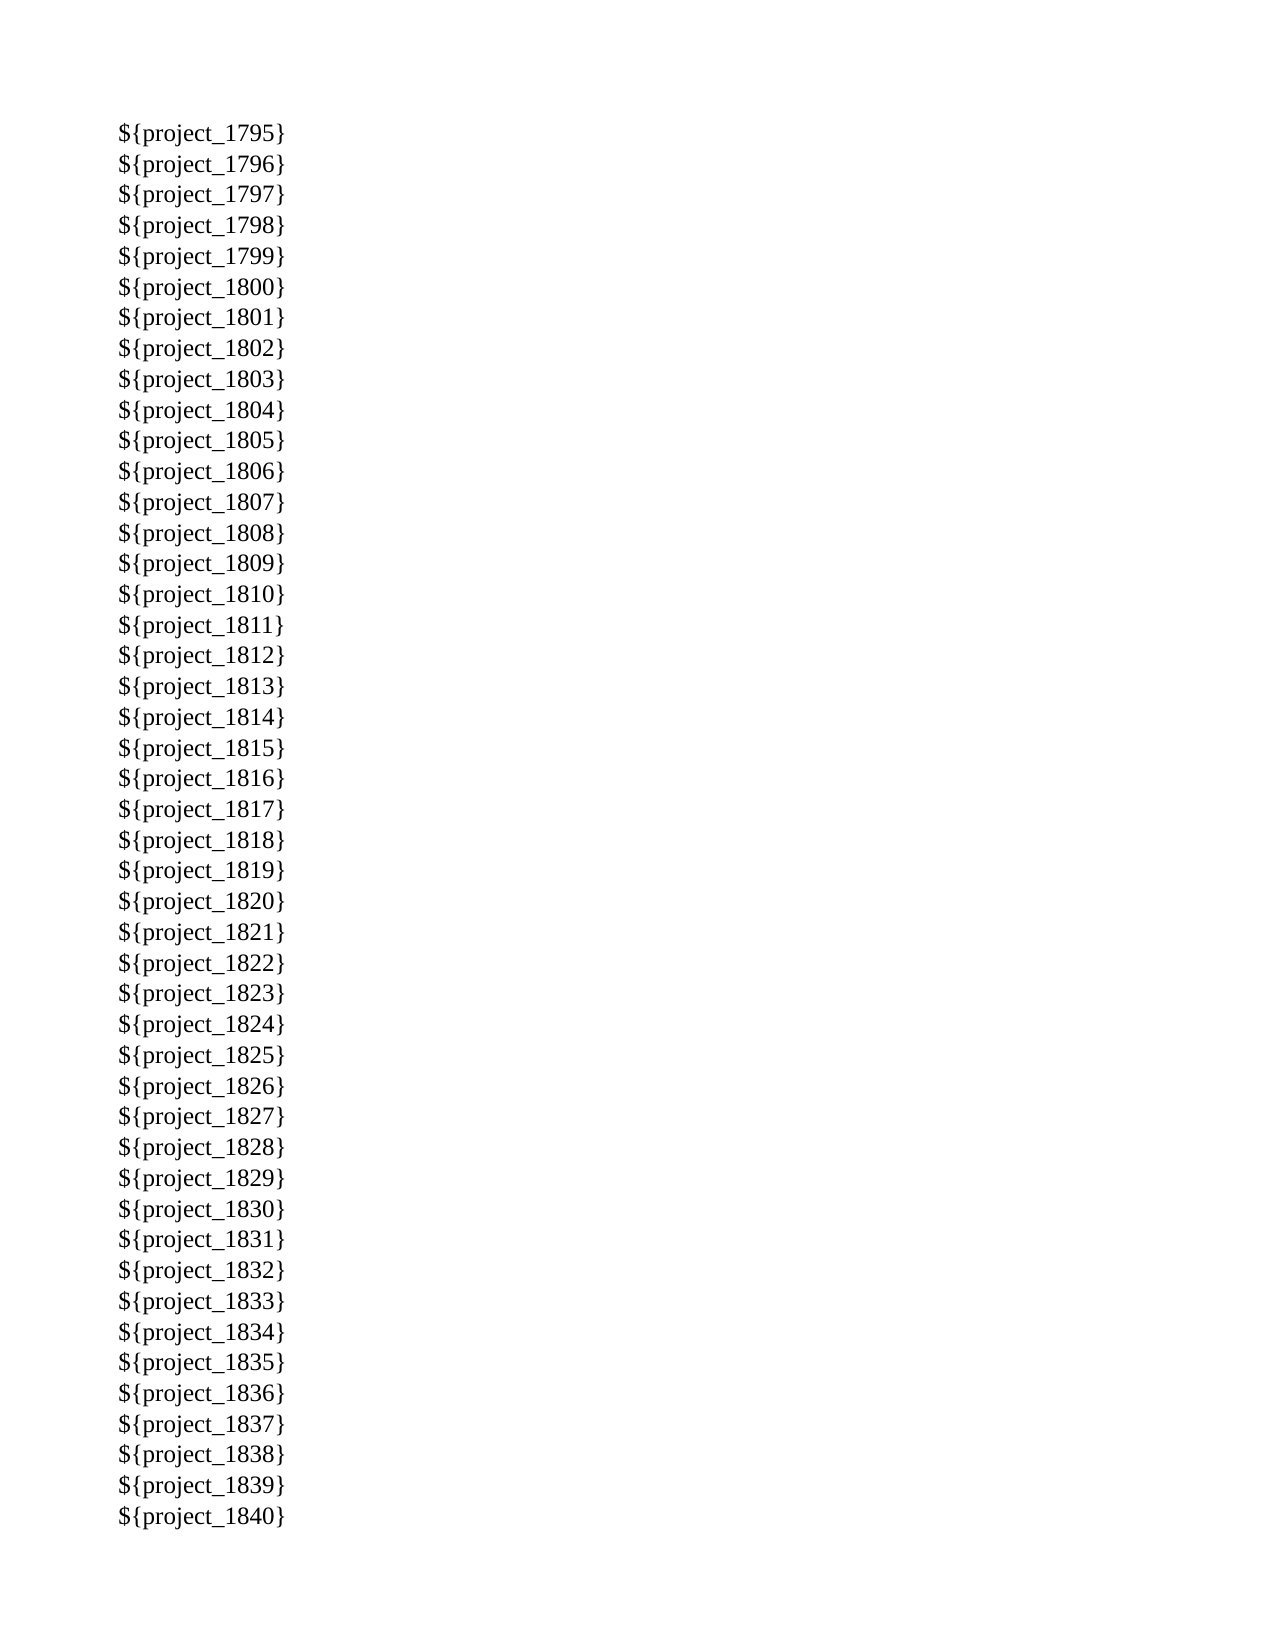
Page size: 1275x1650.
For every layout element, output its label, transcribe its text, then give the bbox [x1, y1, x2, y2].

text ${project_1839} [118, 1470, 1157, 1499]
text ${project_1814} [118, 702, 1157, 731]
text ${project_1838} [118, 1439, 1157, 1468]
text ${project_1834} [118, 1317, 1157, 1345]
text ${project_1799} [118, 241, 1157, 270]
text ${project_1803} [118, 364, 1157, 393]
text ${project_1807} [118, 487, 1157, 516]
text ${project_1804} [118, 395, 1157, 423]
text ${project_1837} [118, 1409, 1157, 1437]
text ${project_1818} [118, 825, 1157, 854]
text ${project_1795} [118, 118, 1157, 147]
text ${project_1796} [118, 149, 1157, 178]
text ${project_1809} [118, 548, 1157, 577]
text ${project_1822} [118, 948, 1157, 977]
text ${project_1820} [118, 886, 1157, 915]
text ${project_1798} [118, 210, 1157, 239]
text ${project_1835} [118, 1347, 1157, 1376]
text ${project_1817} [118, 794, 1157, 823]
text ${project_1806} [118, 456, 1157, 485]
text ${project_1810} [118, 579, 1157, 608]
text ${project_1811} [118, 610, 1157, 638]
text ${project_1824} [118, 1009, 1157, 1038]
text ${project_1813} [118, 671, 1157, 700]
text ${project_1797} [118, 179, 1157, 208]
text ${project_1802} [118, 333, 1157, 362]
text ${project_1801} [118, 302, 1157, 331]
text ${project_1830} [118, 1194, 1157, 1222]
text ${project_1831} [118, 1224, 1157, 1253]
text ${project_1812} [118, 641, 1157, 669]
text ${project_1836} [118, 1378, 1157, 1407]
text ${project_1826} [118, 1071, 1157, 1099]
text ${project_1833} [118, 1286, 1157, 1314]
text ${project_1828} [118, 1132, 1157, 1161]
text ${project_1832} [118, 1255, 1157, 1284]
text ${project_1819} [118, 856, 1157, 884]
text ${project_1815} [118, 733, 1157, 761]
text ${project_1805} [118, 425, 1157, 454]
text ${project_1827} [118, 1101, 1157, 1130]
text ${project_1823} [118, 978, 1157, 1007]
text ${project_1808} [118, 518, 1157, 546]
text ${project_1840} [118, 1501, 1157, 1530]
text ${project_1800} [118, 272, 1157, 301]
text ${project_1829} [118, 1163, 1157, 1192]
text ${project_1825} [118, 1040, 1157, 1069]
text ${project_1816} [118, 763, 1157, 792]
text ${project_1821} [118, 917, 1157, 946]
